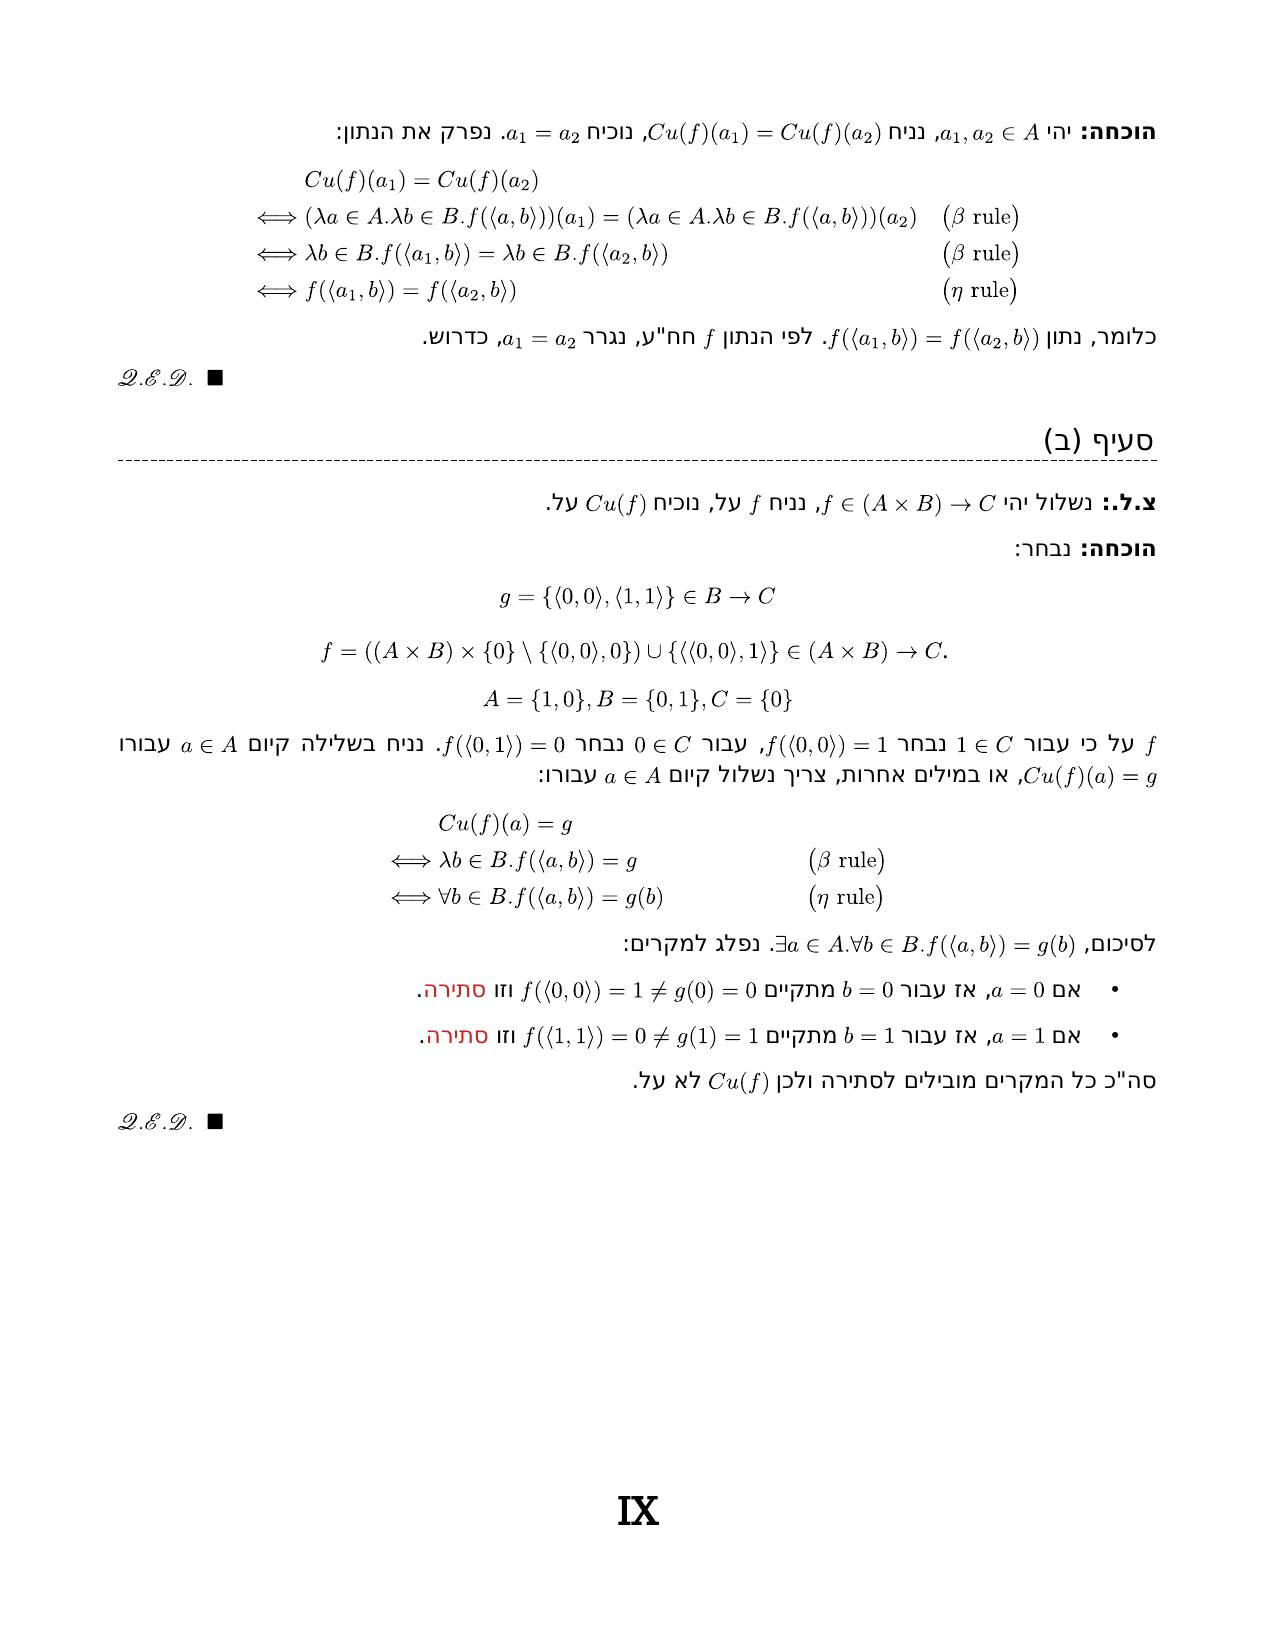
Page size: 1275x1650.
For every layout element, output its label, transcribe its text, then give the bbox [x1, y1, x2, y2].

list אם , אז עבור מתקיים וזו סתירה. [118, 1022, 1119, 1049]
text הוכחה: נבחר: [118, 535, 1157, 562]
text . [124, 633, 1151, 665]
text על כי עבור נבחר , עבור נבחר . נניח בשלילה קיום עבורו , או במילים אחרות, צריך נשלול קיום עבורו: [118, 731, 1157, 789]
subtitle סעיף (ב) [118, 420, 1157, 460]
text לסיכום, . נפלג למקרים: [118, 931, 1157, 958]
text הוכחה: יהי , נניח , נוכיח . נפרק את הנתון: [118, 118, 1157, 145]
text צ.ל.: נשלול יהי , נניח על, נוכיח על. [118, 489, 1157, 517]
list אם , אז עבור מתקיים וזו סתירה. [118, 976, 1119, 1003]
text סה"כ כל המקרים מובילים לסתירה ולכן לא על. [118, 1067, 1157, 1094]
text כלומר, נתון . לפי הנתון חח"ע, נגרר , כדרוש. [118, 323, 1157, 351]
